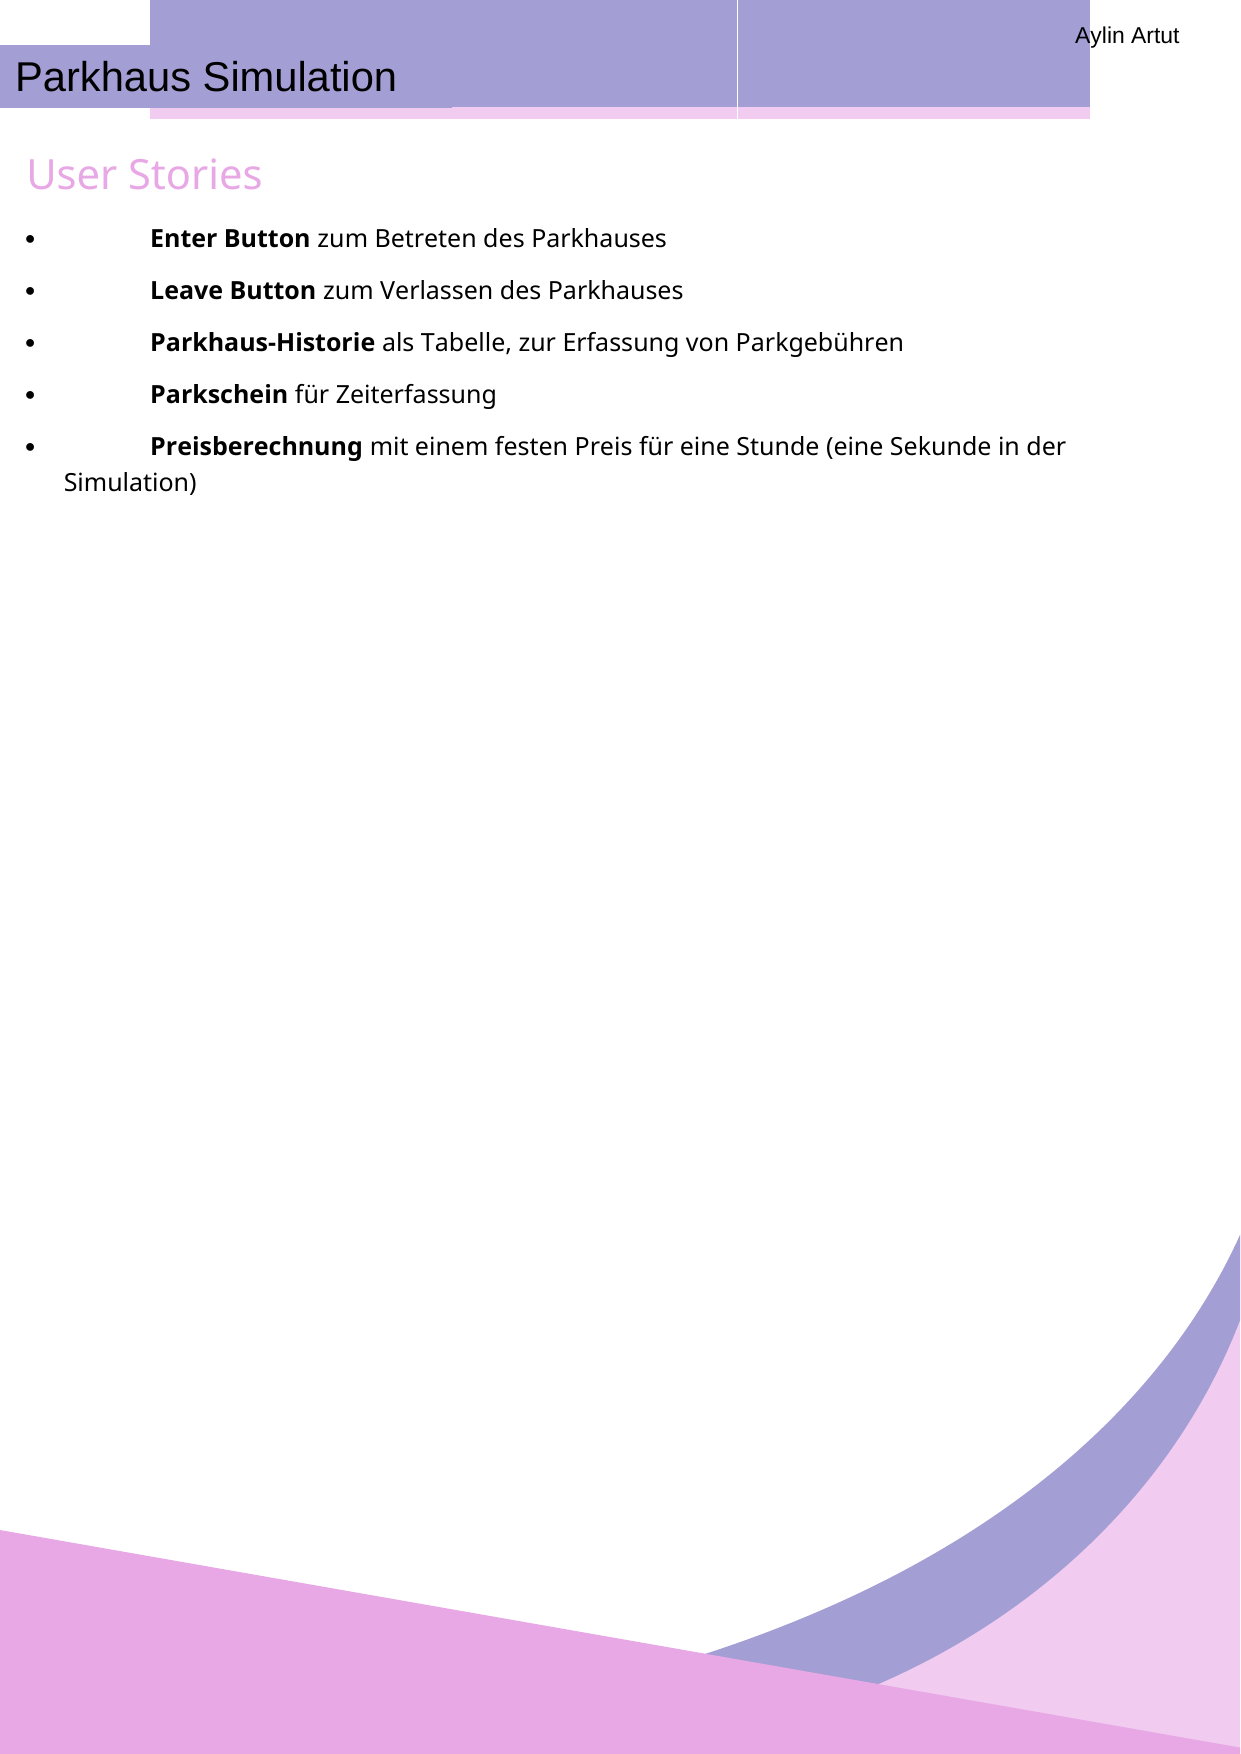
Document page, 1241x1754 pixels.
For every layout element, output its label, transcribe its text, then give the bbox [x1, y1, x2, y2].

text User Stories [26, 145, 1090, 202]
list Preisberechnung mit einem festen Preis für eine Stunde (eine Sekunde in der Simulation) [26, 429, 1090, 498]
list Parkschein für Zeiterfassung [26, 377, 1090, 411]
list Parkhaus-Historie als Tabelle, zur Erfassung von Parkgebühren [26, 325, 1090, 359]
list Leave Button zum Verlassen des Parkhauses [26, 273, 1090, 307]
list Enter Button zum Betreten des Parkhauses [26, 221, 1090, 255]
